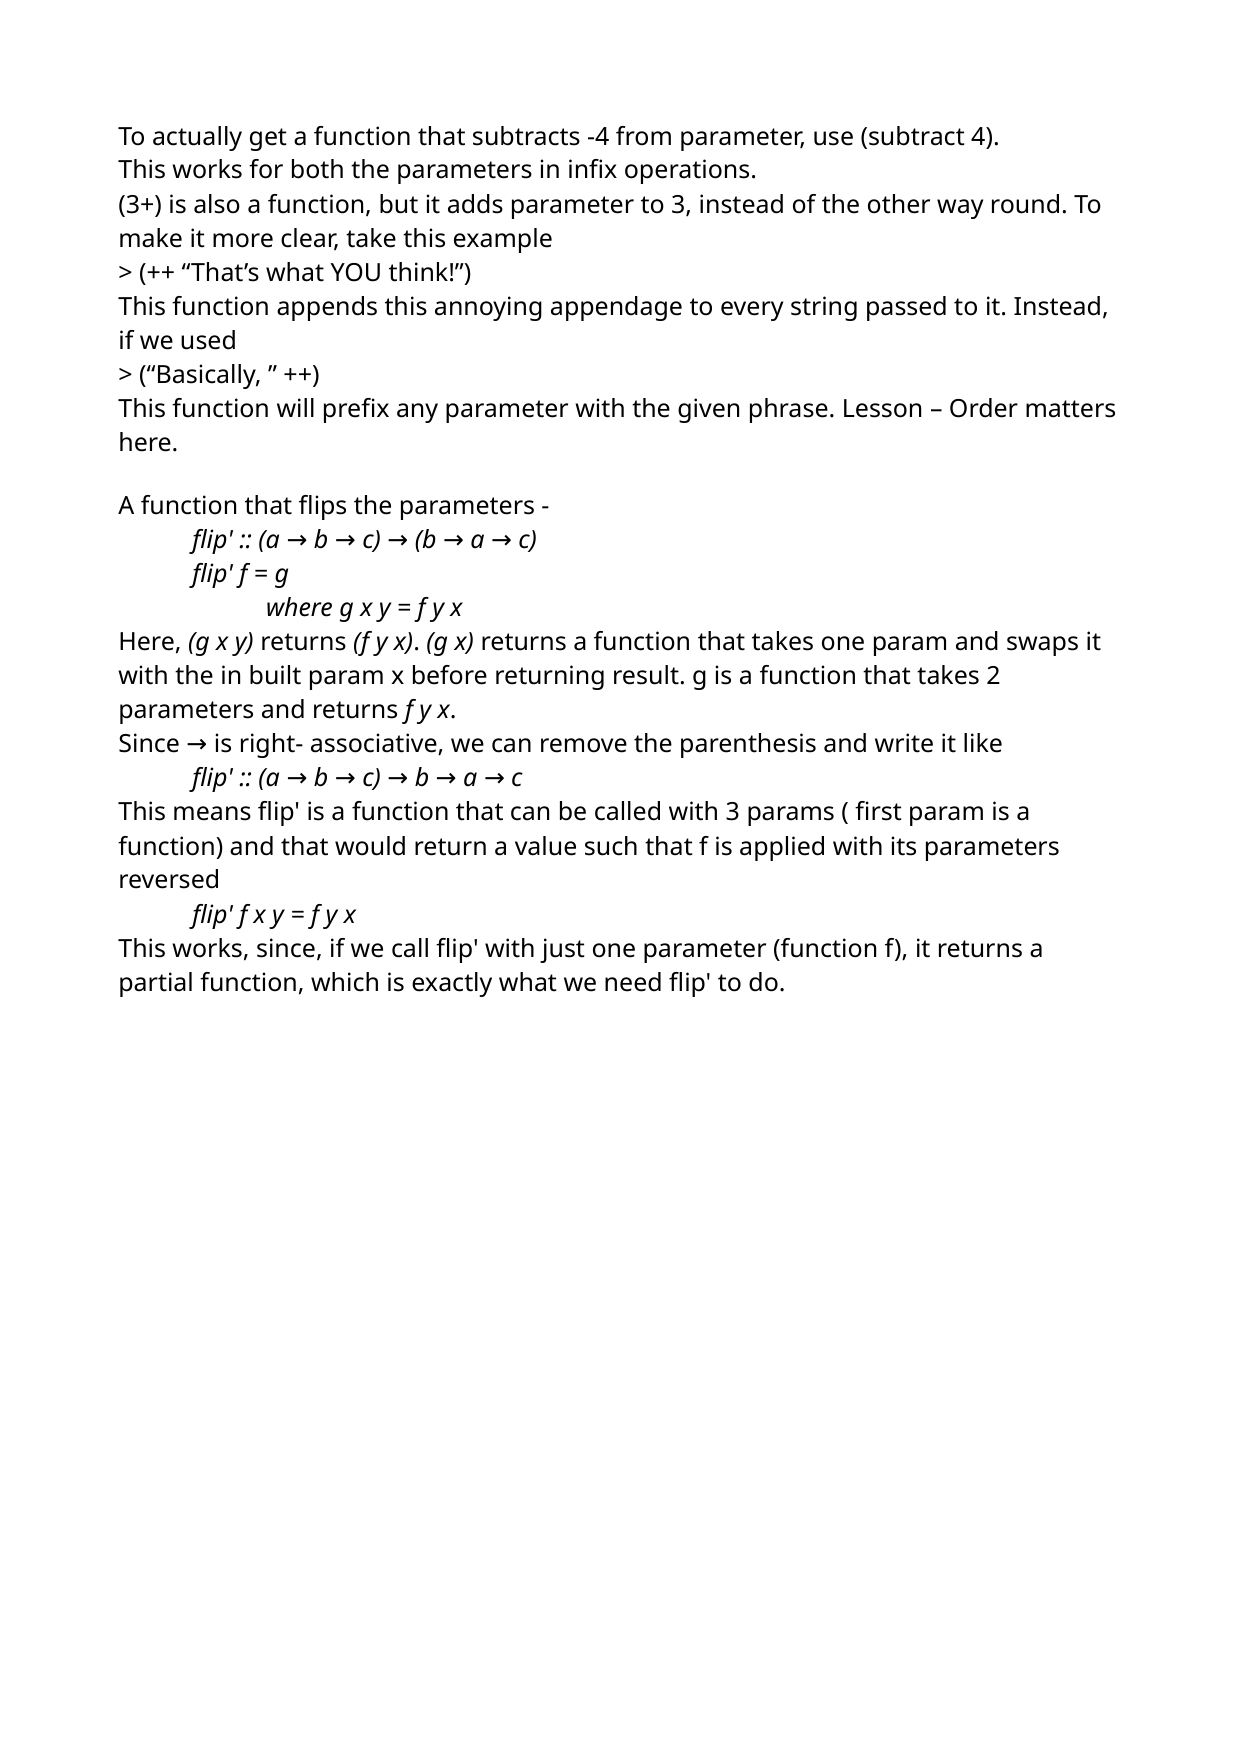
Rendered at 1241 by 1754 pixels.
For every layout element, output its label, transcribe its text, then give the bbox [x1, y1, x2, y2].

text Since → is right- associative, we can remove the parenthesis and write it like [118, 726, 1122, 760]
text where g x y = f y x [118, 590, 1122, 624]
text This works for both the parameters in infix operations. [118, 152, 1122, 186]
text To actually get a function that subtracts -4 from parameter, use (subtract 4). [118, 118, 1122, 152]
text This works, since, if we call flip' with just one parameter (function f), it returns a partial function, which is exactly what we need flip' to do. [118, 930, 1122, 998]
text (3+) is also a function, but it adds parameter to 3, instead of the other way round. To make it more clear, take this example [118, 186, 1122, 254]
text This means flip' is a function that can be called with 3 params ( first param is a function) and that would return a value such that f is applied with its parameters reversed [118, 794, 1122, 896]
text > (++ “That’s what YOU think!”) [118, 254, 1122, 288]
text flip' f = g [118, 556, 1122, 590]
text This function will prefix any parameter with the given phrase. Lesson – Order matters here. [118, 391, 1122, 459]
text Here, (g x y) returns (f y x). (g x) returns a function that takes one param and swaps it with the in built param x before returning result. g is a function that takes 2 parameters and returns f y x. [118, 624, 1122, 726]
text flip' f x y = f y x [118, 896, 1122, 930]
text > (“Basically, ” ++) [118, 357, 1122, 391]
text A function that flips the parameters - [118, 487, 1122, 522]
text flip' :: (a → b → c) → b → a → c [118, 760, 1122, 794]
text This function appends this annoying appendage to every string passed to it. Instead, if we used [118, 288, 1122, 357]
text flip' :: (a → b → c) → (b → a → c) [118, 522, 1122, 556]
